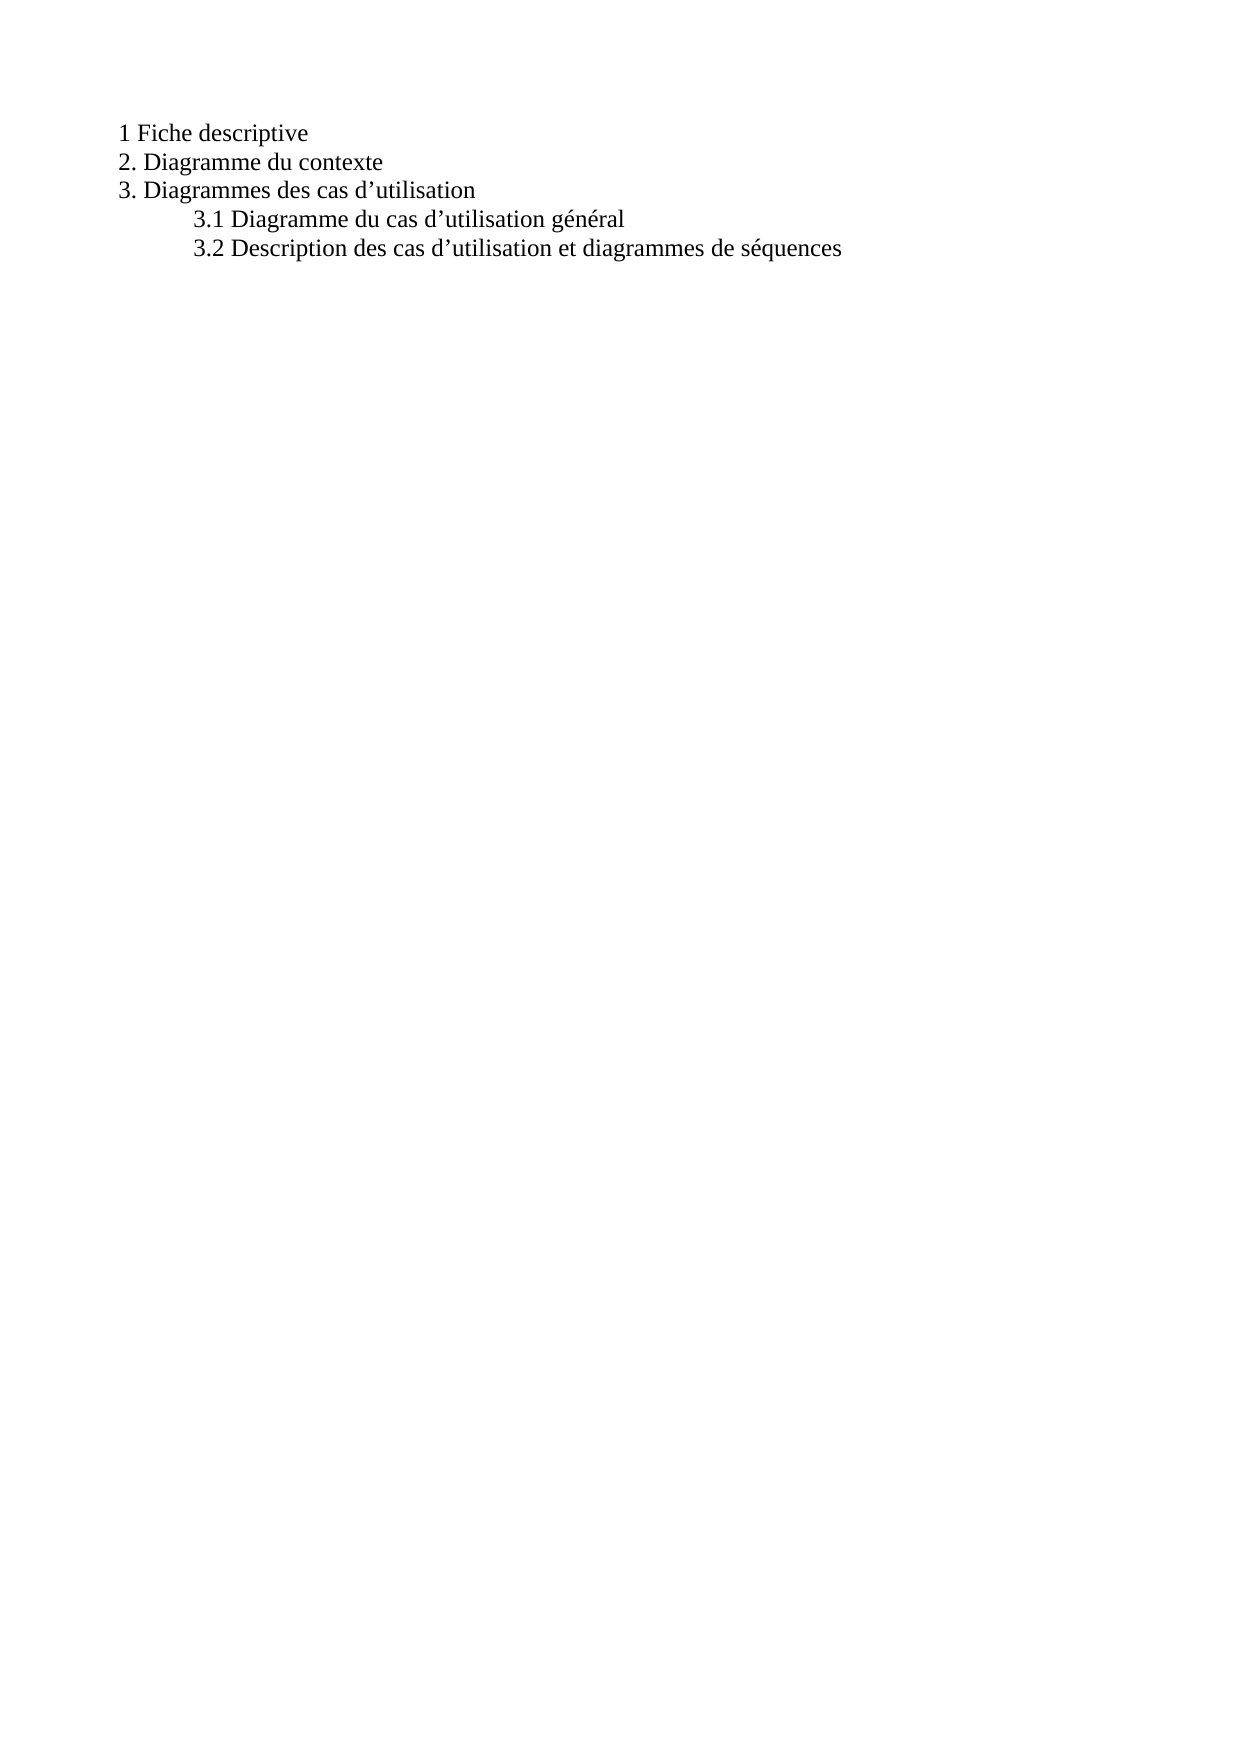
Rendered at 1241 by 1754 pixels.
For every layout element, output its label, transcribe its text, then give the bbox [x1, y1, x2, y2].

list Diagramme du cas d’utilisation général [193, 204, 1122, 233]
list Description des cas d’utilisation et diagrammes de séquences [193, 233, 1122, 262]
text 1 Fiche descriptive [118, 118, 1122, 147]
text 3. Diagrammes des cas d’utilisation [118, 176, 1122, 204]
text 2. Diagramme du contexte [118, 147, 1122, 176]
